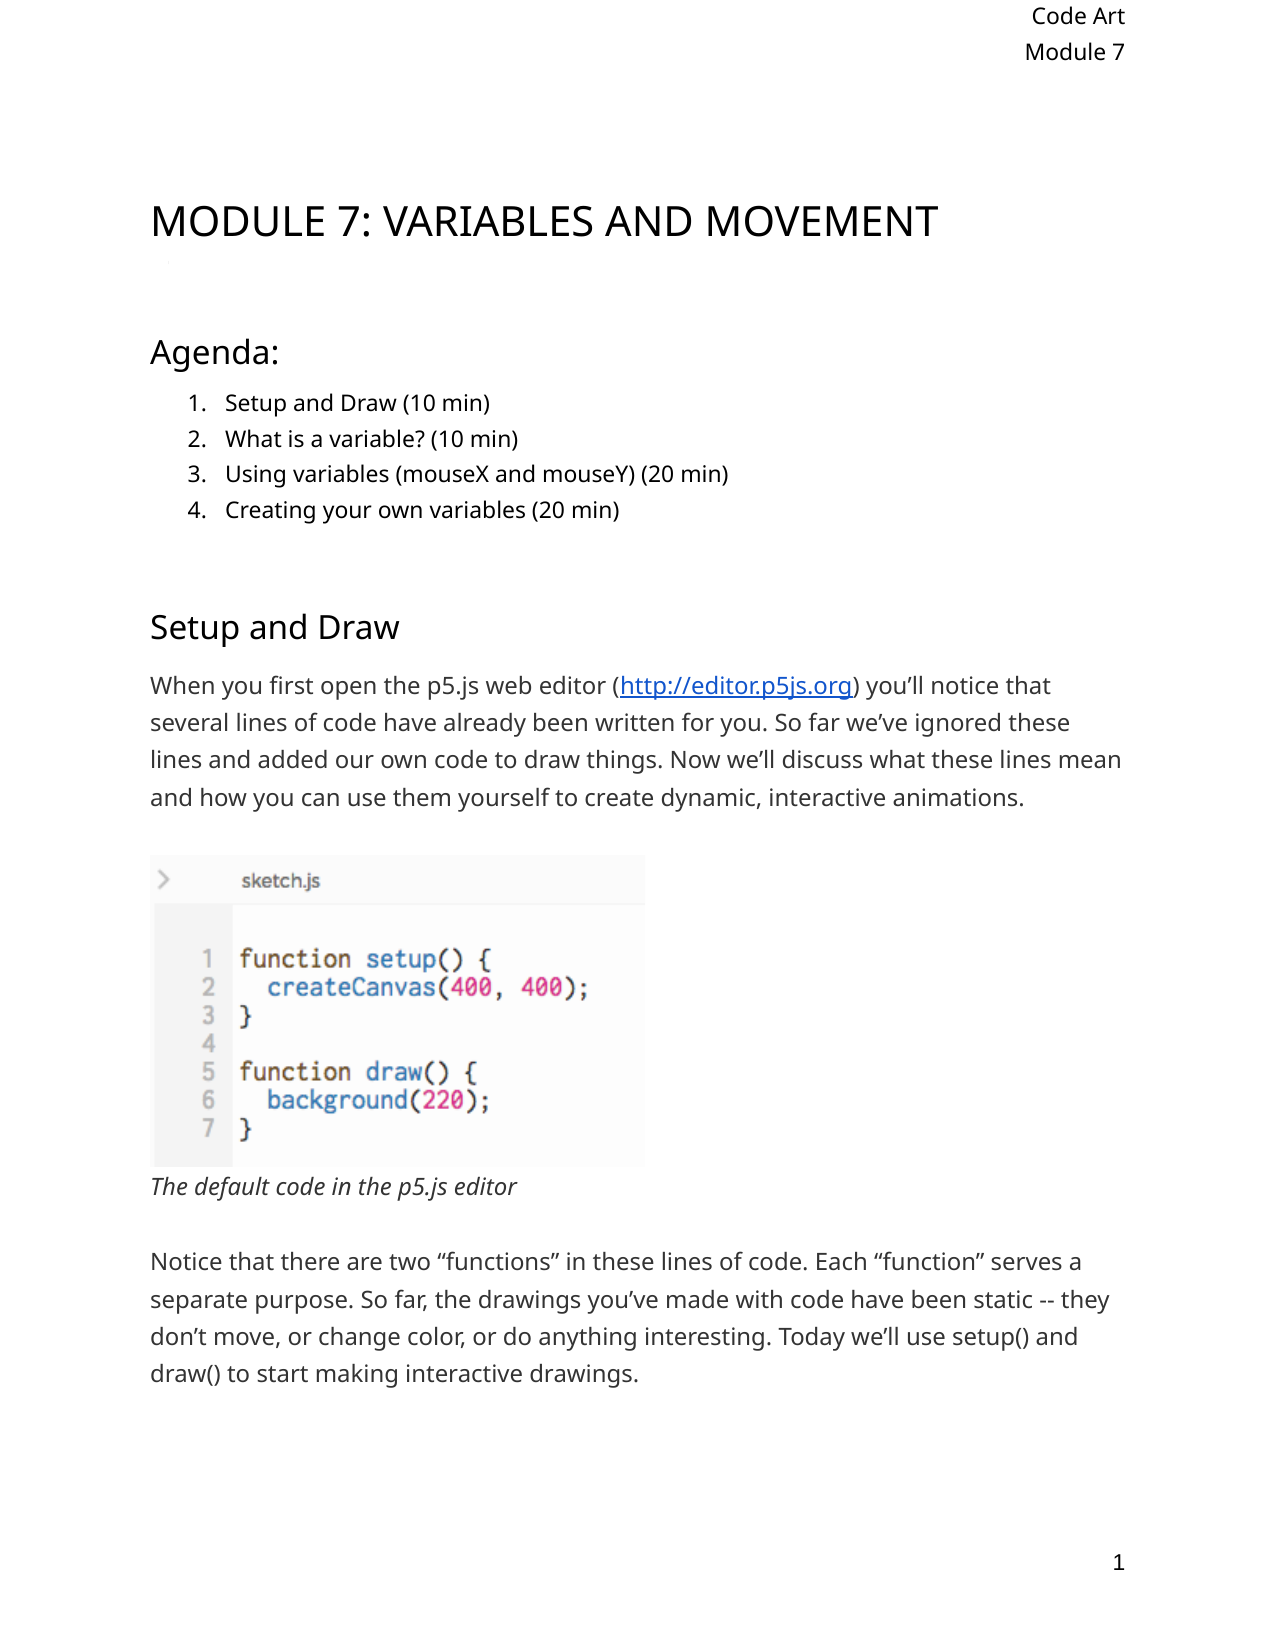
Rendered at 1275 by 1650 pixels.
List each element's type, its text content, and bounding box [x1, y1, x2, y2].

text The default code in the p5.js editor [150, 1170, 1125, 1203]
text Notice that there are two “functions” in these lines of code. Each “function” serves a separate purpose. So far, the drawings you’ve made with code have been static -- they don’t move, or change color, or do anything interesting. Today we’ll use setup() and draw() to start making interactive drawings. [150, 1245, 1125, 1390]
subtitle Setup and Draw [150, 604, 1125, 649]
list Using variables (mouseX and mouseY) (20 min) [187, 458, 1125, 490]
list Creating your own variables (20 min) [187, 494, 1125, 526]
picture [150, 855, 646, 1167]
list What is a variable? (10 min) [187, 422, 1125, 454]
list Setup and Draw (10 min) [187, 387, 1125, 418]
subtitle MODULE 7: VARIABLES AND MOVEMENT [150, 192, 1125, 248]
subtitle Agenda: [150, 329, 1125, 374]
text When you first open the p5.js web editor (http://editor.p5js.org) you’ll notice that several lines of code have already been written for you. So far we’ve ignored these lines and added our own code to draw things. Now we’ll discuss what these lines mean and how you can use them yourself to create dynamic, interactive animations. [150, 668, 1125, 813]
